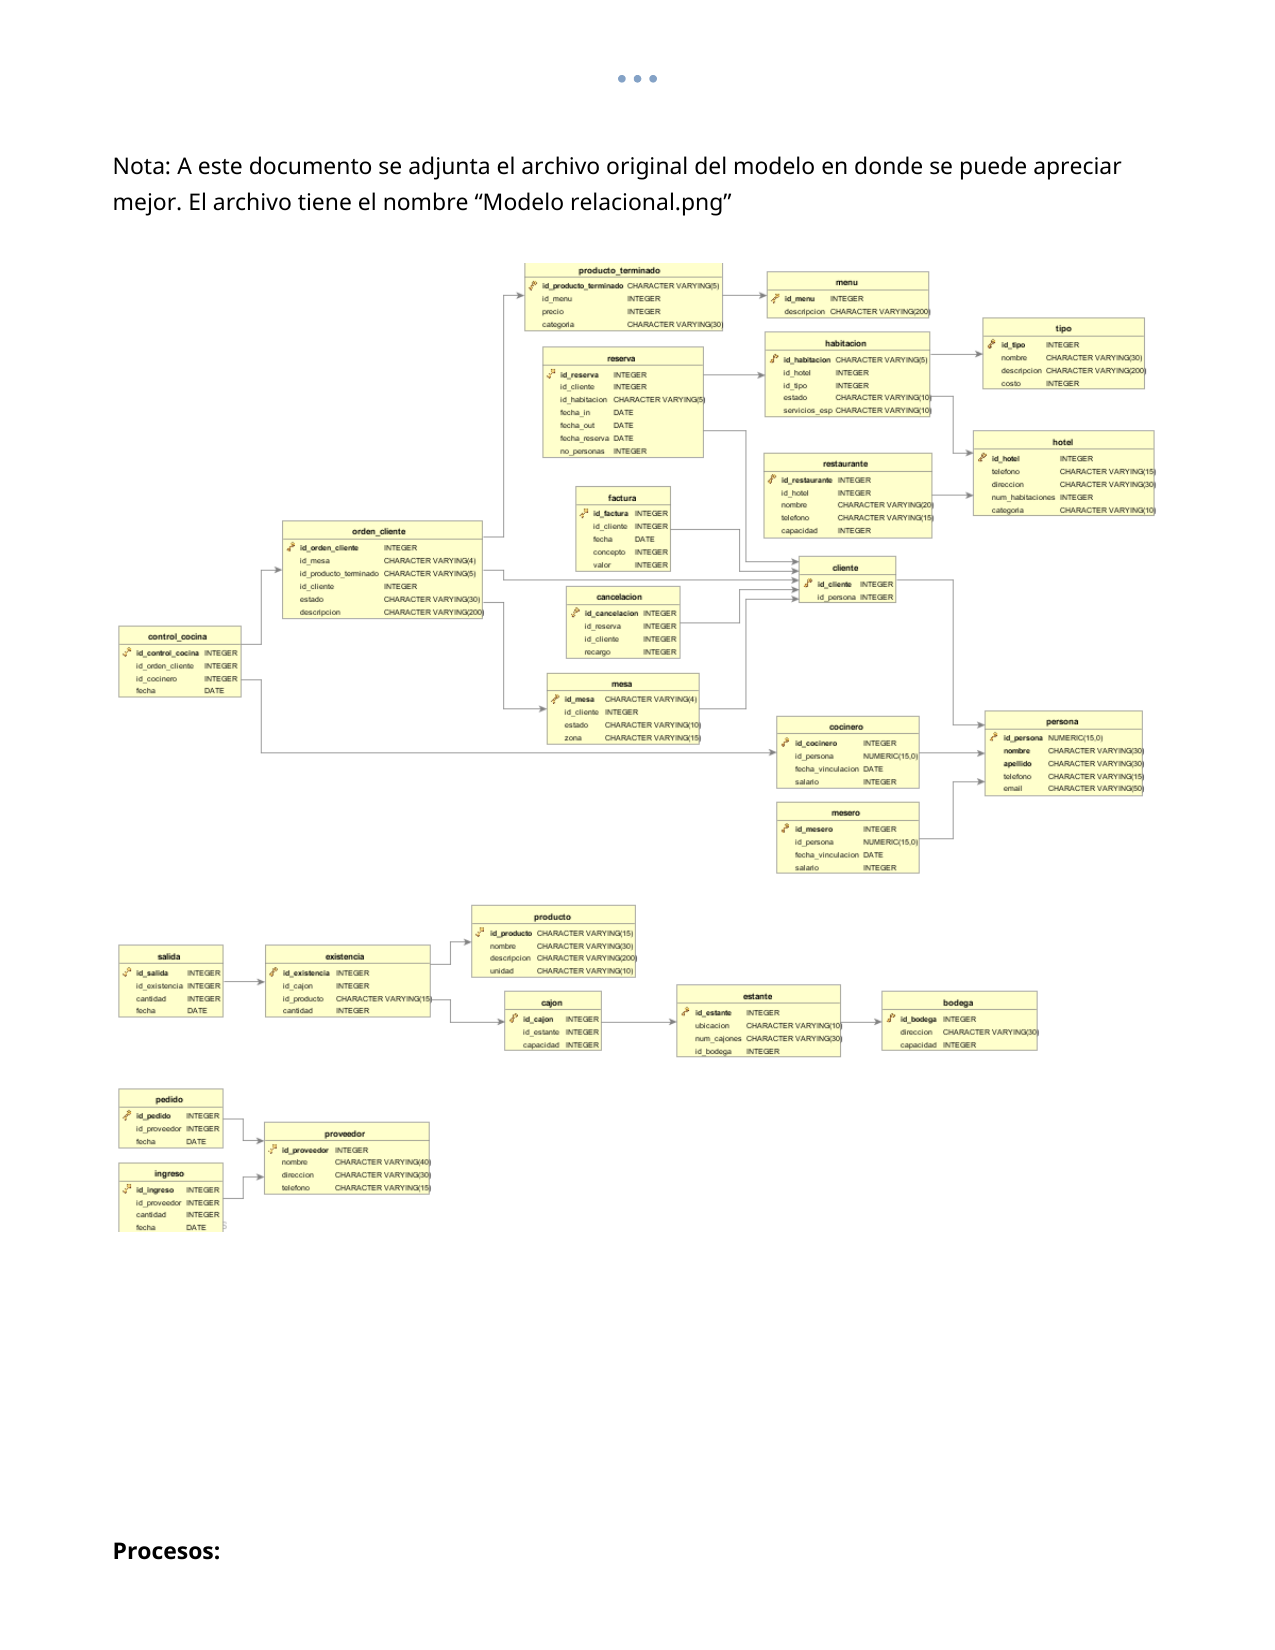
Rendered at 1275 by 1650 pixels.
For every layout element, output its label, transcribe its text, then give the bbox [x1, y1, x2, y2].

text Nota: A este documento se adjunta el archivo original del modelo en donde se puede apreciar mejor. El archivo tiene el nombre “Modelo relacional.png” [112, 150, 1162, 217]
text Procesos: [112, 1535, 1162, 1566]
